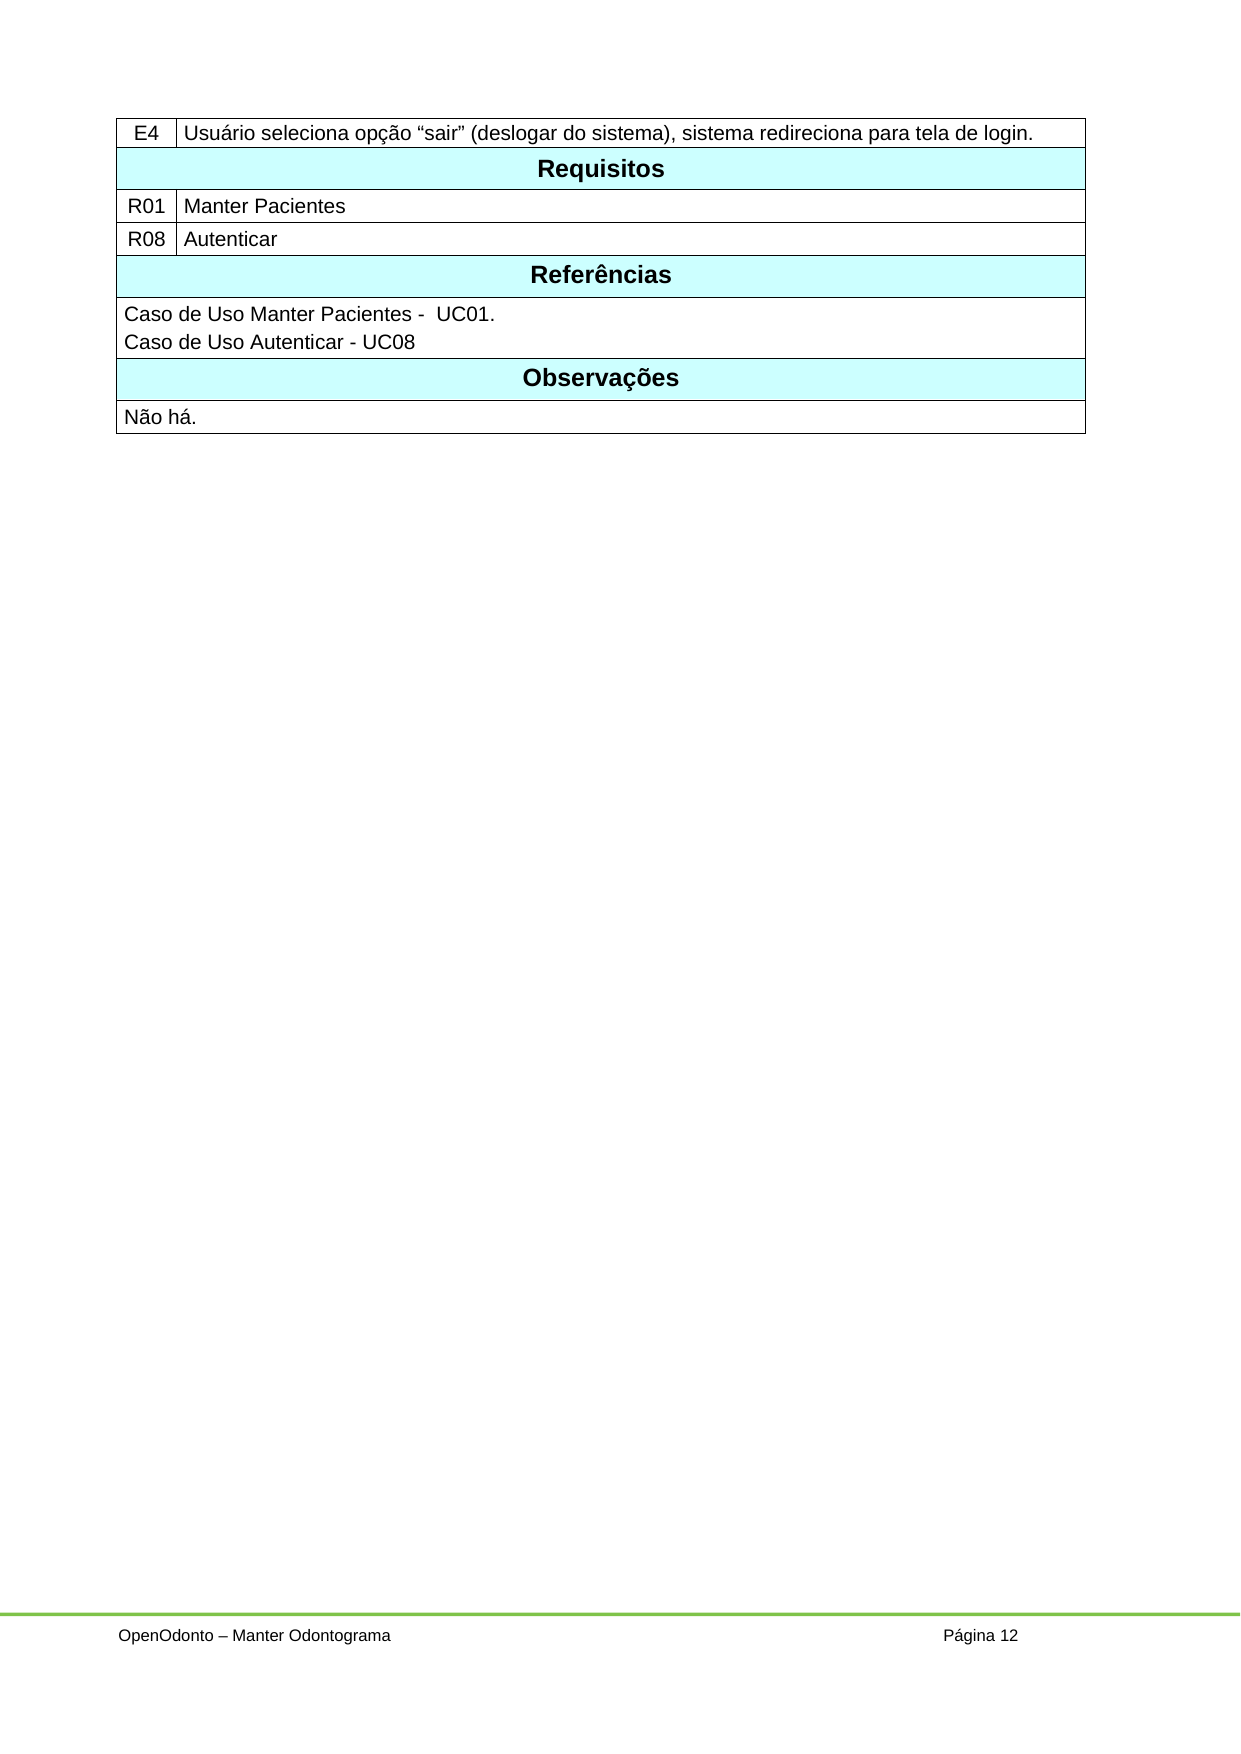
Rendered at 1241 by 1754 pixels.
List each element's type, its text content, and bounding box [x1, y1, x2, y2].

table_cell Autenticar [177, 223, 1085, 255]
table_cell Referências [117, 256, 1085, 297]
table_cell Usuário seleciona opção “sair” (deslogar do sistema), sistema redireciona para tela de login. [177, 119, 1085, 147]
table_cell R01 [117, 190, 176, 222]
table_cell Observações [117, 359, 1085, 399]
table_cell Caso de Uso Manter Pacientes - UC01. Caso de Uso Autenticar - UC08 [117, 298, 1085, 358]
table_cell E4 [117, 119, 176, 147]
table_cell Manter Pacientes [177, 190, 1085, 222]
table_cell Não há. [117, 401, 1085, 433]
table_cell Requisitos [117, 148, 1085, 189]
table_cell R08 [117, 223, 176, 255]
